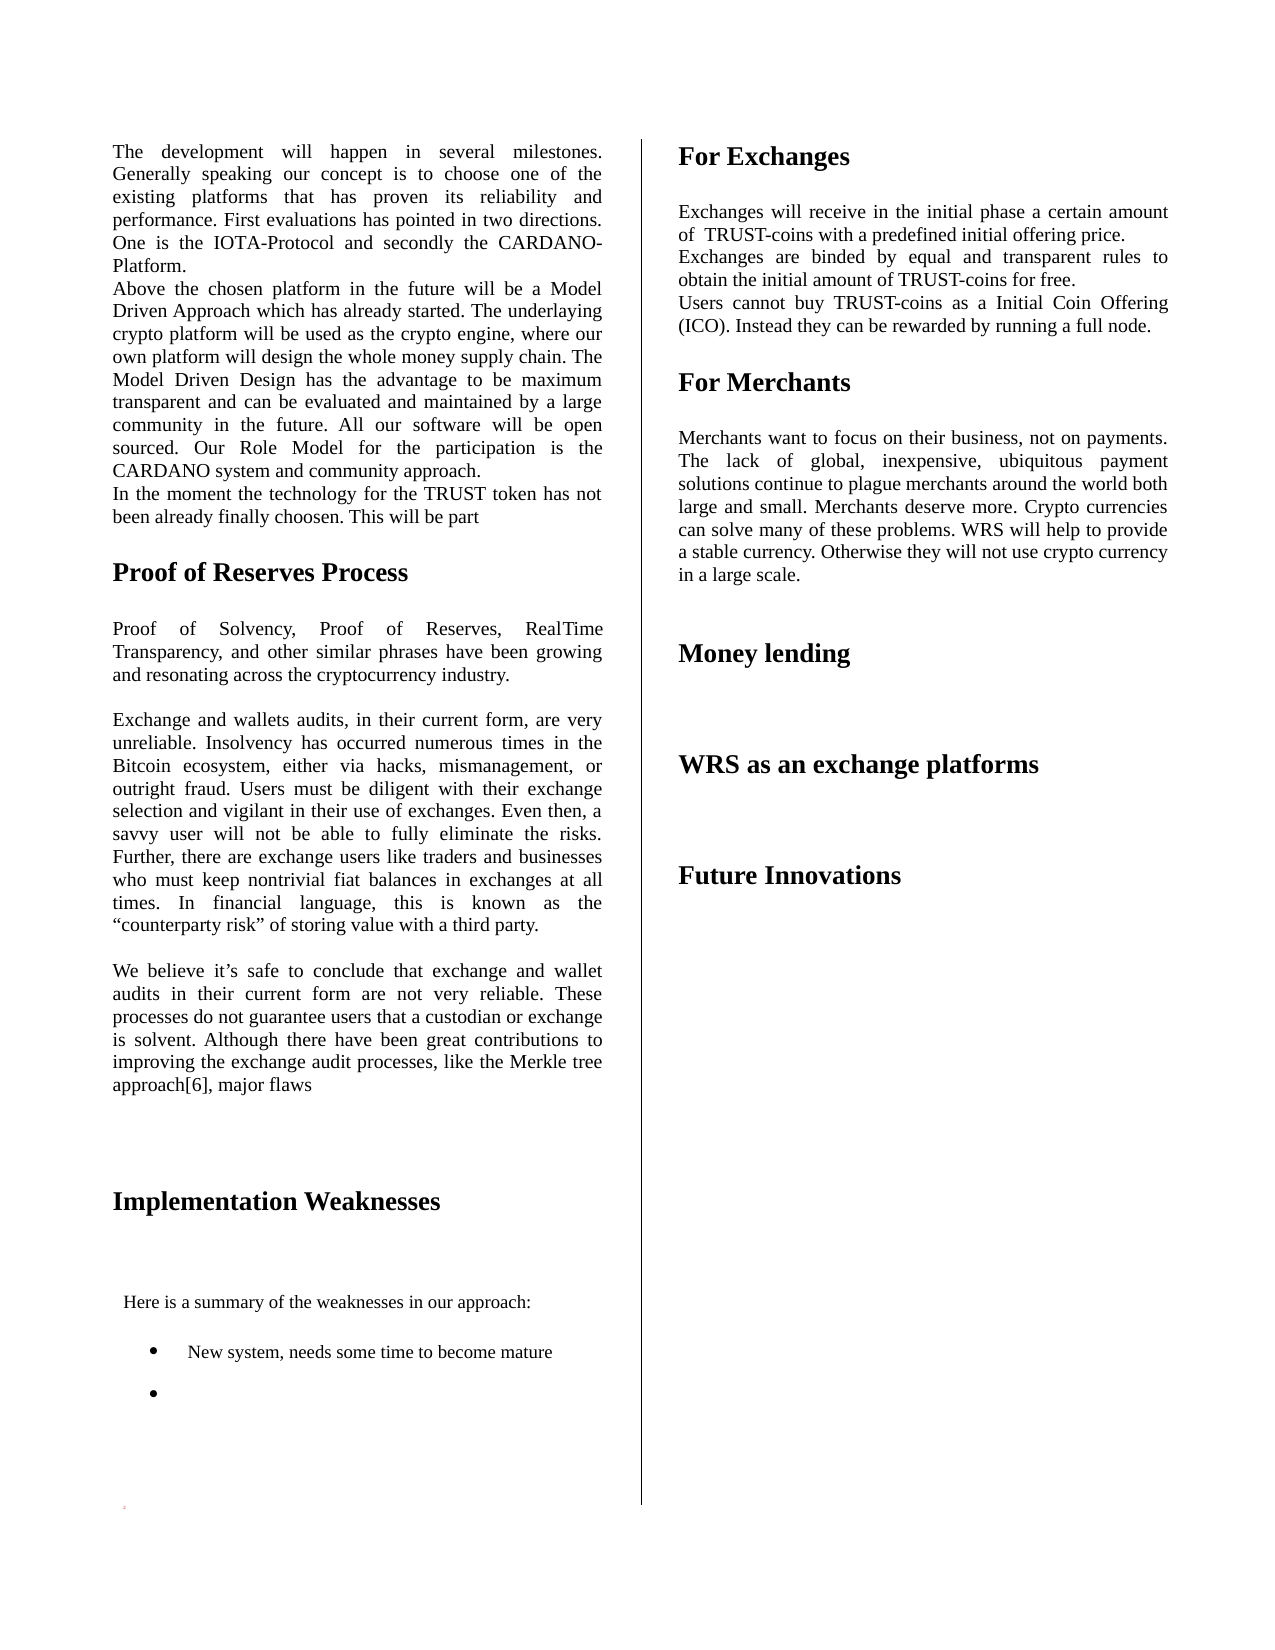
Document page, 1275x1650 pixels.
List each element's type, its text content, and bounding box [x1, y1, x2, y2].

text Users cannot buy TRUST-coins as a Initial Coin Offering (ICO). Instead they can be rewarded by running a full node. [678, 291, 1169, 337]
subtitle Future Innovations [678, 859, 1169, 890]
text Exchange and wallets audits, in their current form, are very unreliable. Insolvency has occurred numerous times in the Bitcoin ecosystem, either via hacks, mismanagement, or outright fraud. Users must be diligent with their exchange selection and vigilant in their use of exchanges. Even then, a savvy user will not be able to fully eliminate the risks. Further, there are exchange users like traders and businesses who must keep non­trivial fiat balances in exchanges at all times. In financial language, this is known as the “counterparty risk” of storing value with a third party. [112, 708, 603, 936]
text The development will happen in several milestones. Generally speaking our concept is to choose one of the existing platforms that has proven its reliability and performance. First evaluations has pointed in two directions. One is the IOTA-Protocol and secondly the CARDANO-Platform. [112, 139, 603, 276]
text We believe it’s safe to conclude that exchange and wallet audits in their current form are not very reliable. These processes do not guarantee users that a custodian or exchange is solvent. Although there have been great contributions to improving the exchange audit processes, like the Merkle tree approach[6], major flaws [112, 959, 603, 1096]
subtitle Proof of Reserves Process [112, 557, 603, 588]
subtitle Implementation Weaknesses [112, 1185, 603, 1217]
text Here is a summary of the weaknesses in our approach: [123, 1291, 586, 1312]
text Merchants want to focus on their business, not on payments. The lack of global, inexpensive, ubiquitous payment solutions continue to plague merchants around the world both large and small. Merchants deserve more. Crypto currencies can solve many of these problems. WRS will help to provide a stable currency. Otherwise they will not use crypto currency in a large scale. [678, 426, 1169, 586]
text Proof of Solvency, Proof of Reserves, Real­Time Transparency, and other similar phrases have been growing and resonating across the cryptocurrency industry. [112, 617, 603, 685]
text Above the chosen platform in the future will be a Model Driven Approach which has already started. The underlaying crypto platform will be used as the crypto engine, where our own platform will design the whole money supply chain. The Model Driven Design has the advantage to be maximum transparent and can be evaluated and maintained by a large community in the future. All our software will be open sourced. Our Role Model for the participation is the CARDANO system and community approach. [112, 276, 603, 482]
text In the moment the technology for the TRUST token has not been already finally choosen. This will be part [112, 482, 603, 527]
list New system, needs some time to become mature [150, 1341, 603, 1363]
text Exchanges are binded by equal and transparent rules to obtain the initial amount of TRUST-coins for free. [678, 246, 1169, 291]
subtitle For Exchanges [678, 139, 1169, 171]
subtitle For Merchants [678, 366, 1169, 397]
subtitle Money lending [678, 637, 1169, 668]
text Exchanges will receive in the initial phase a certain amount of TRUST-coins with a predefined initial offering price. [678, 200, 1169, 246]
subtitle WRS as an exchange platforms [678, 748, 1169, 779]
